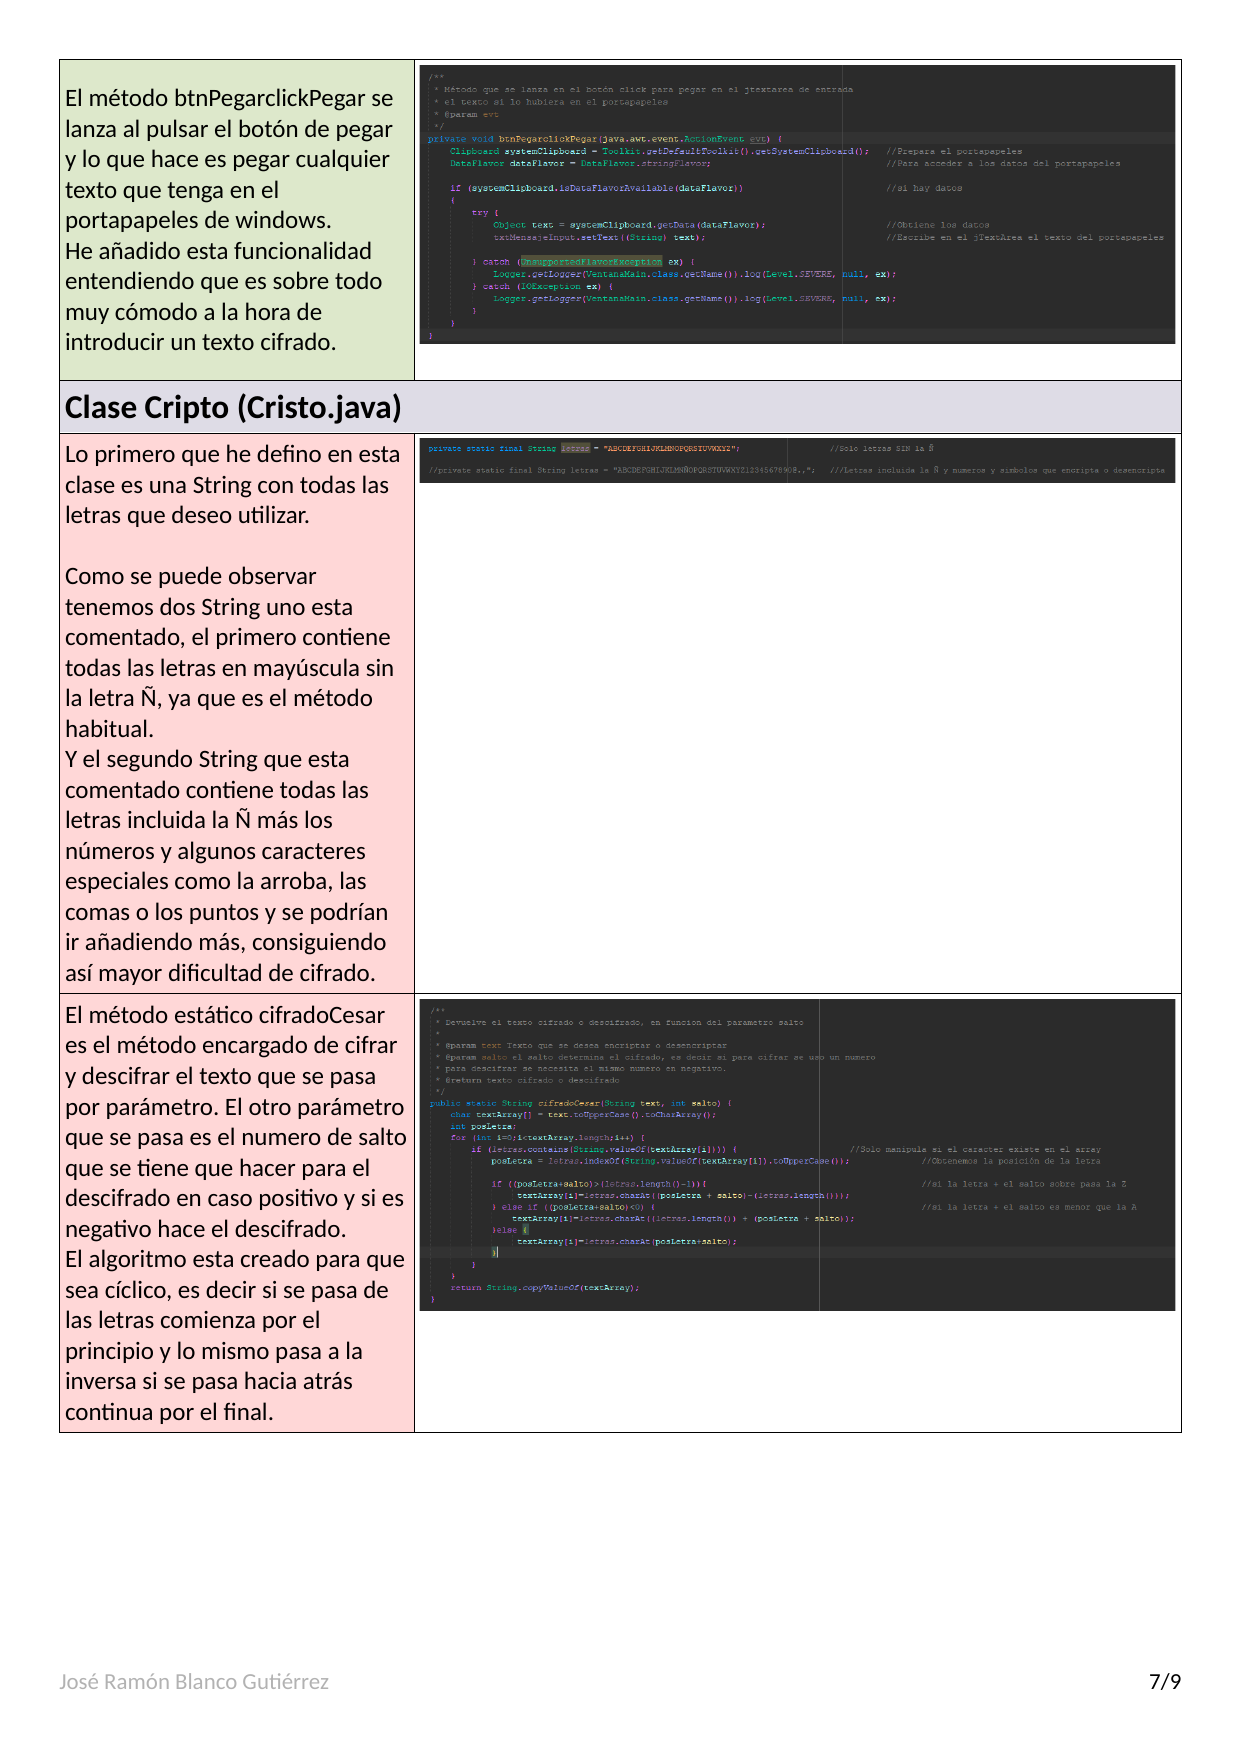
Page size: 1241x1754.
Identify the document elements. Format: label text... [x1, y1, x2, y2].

table_cell [415, 434, 1181, 993]
table_cell [415, 994, 1181, 1432]
table_cell El método estático cifradoCesar es el método encargado de cifrar y descifrar el texto que se pasa por parámetro. El otro parámetro que se pasa es el numero de salto que se tiene que hacer para el descifrado en caso positivo y si es negativo hace el descifrado. El algoritmo esta creado para que sea cíclico, es decir si se pasa de las letras comienza por el principio y lo mismo pasa a la inversa si se pasa hacia atrás continua por el final. [60, 994, 414, 1432]
picture [419, 999, 1176, 1311]
table_cell El método btnPegarclickPegar se lanza al pulsar el botón de pegar y lo que hace es pegar cualquier texto que tenga en el portapapeles de windows. He añadido esta funcionalidad entendiendo que es sobre todo muy cómodo a la hora de introducir un texto cifrado. [60, 60, 414, 380]
table_cell Clase Cripto (Cristo.java) [60, 381, 1181, 432]
table_cell [415, 60, 1181, 380]
table_cell Lo primero que he defino en esta clase es una String con todas las letras que deseo utilizar. Como se puede observar tenemos dos String uno esta comentado, el primero contiene todas las letras en mayúscula sin la letra Ñ, ya que es el método habitual. Y el segundo String que esta comentado contiene todas las letras incluida la Ñ más los números y algunos caracteres especiales como la arroba, las comas o los puntos y se podrían ir añadiendo más, consiguiendo así mayor dificultad de cifrado. [60, 434, 414, 993]
picture [419, 65, 1176, 344]
picture [419, 438, 1176, 483]
